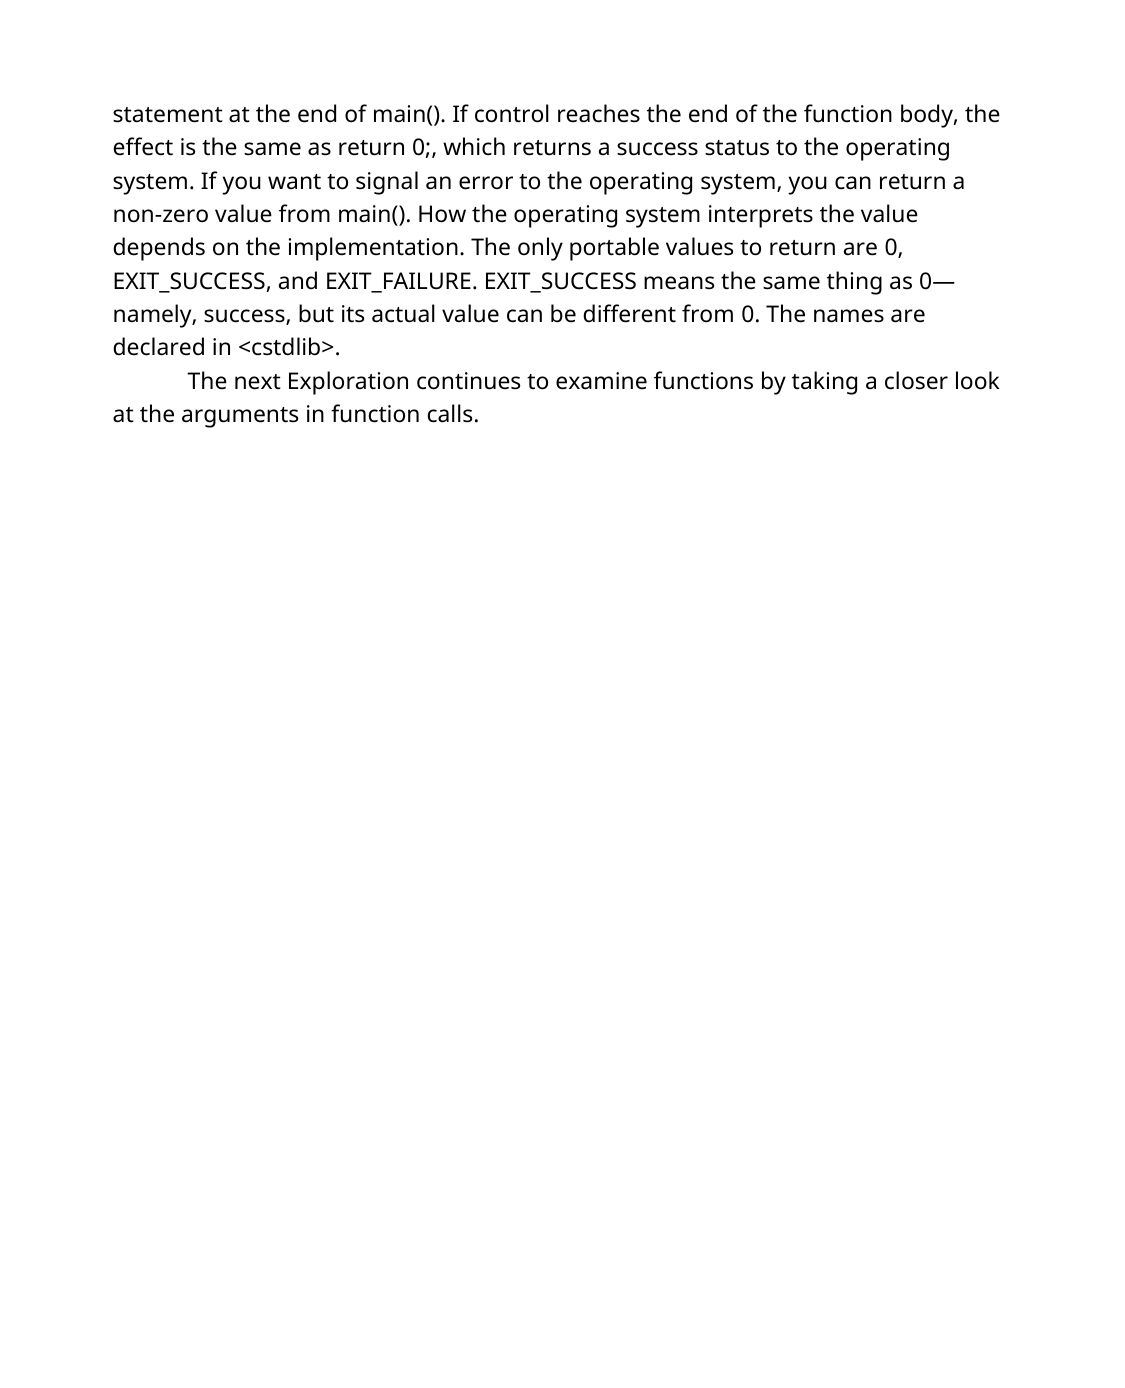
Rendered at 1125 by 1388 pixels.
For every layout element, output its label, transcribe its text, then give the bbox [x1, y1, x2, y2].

text statement at the end of main(). If control reaches the end of the function body, the effect is the same as return 0;, which returns a success status to the operating system. If you want to signal an error to the operating system, you can return a non-zero value from main(). How the operating system interprets the value depends on the implementation. The only portable values to return are 0, EXIT_SUCCESS, and EXIT_FAILURE. EXIT_SUCCESS means the same thing as 0—namely, success, but its actual value can be different from 0. The names are declared in <cstdlib>. [112, 96, 1012, 363]
text The next Exploration continues to examine functions by taking a closer look at the arguments in function calls. [112, 363, 1012, 429]
